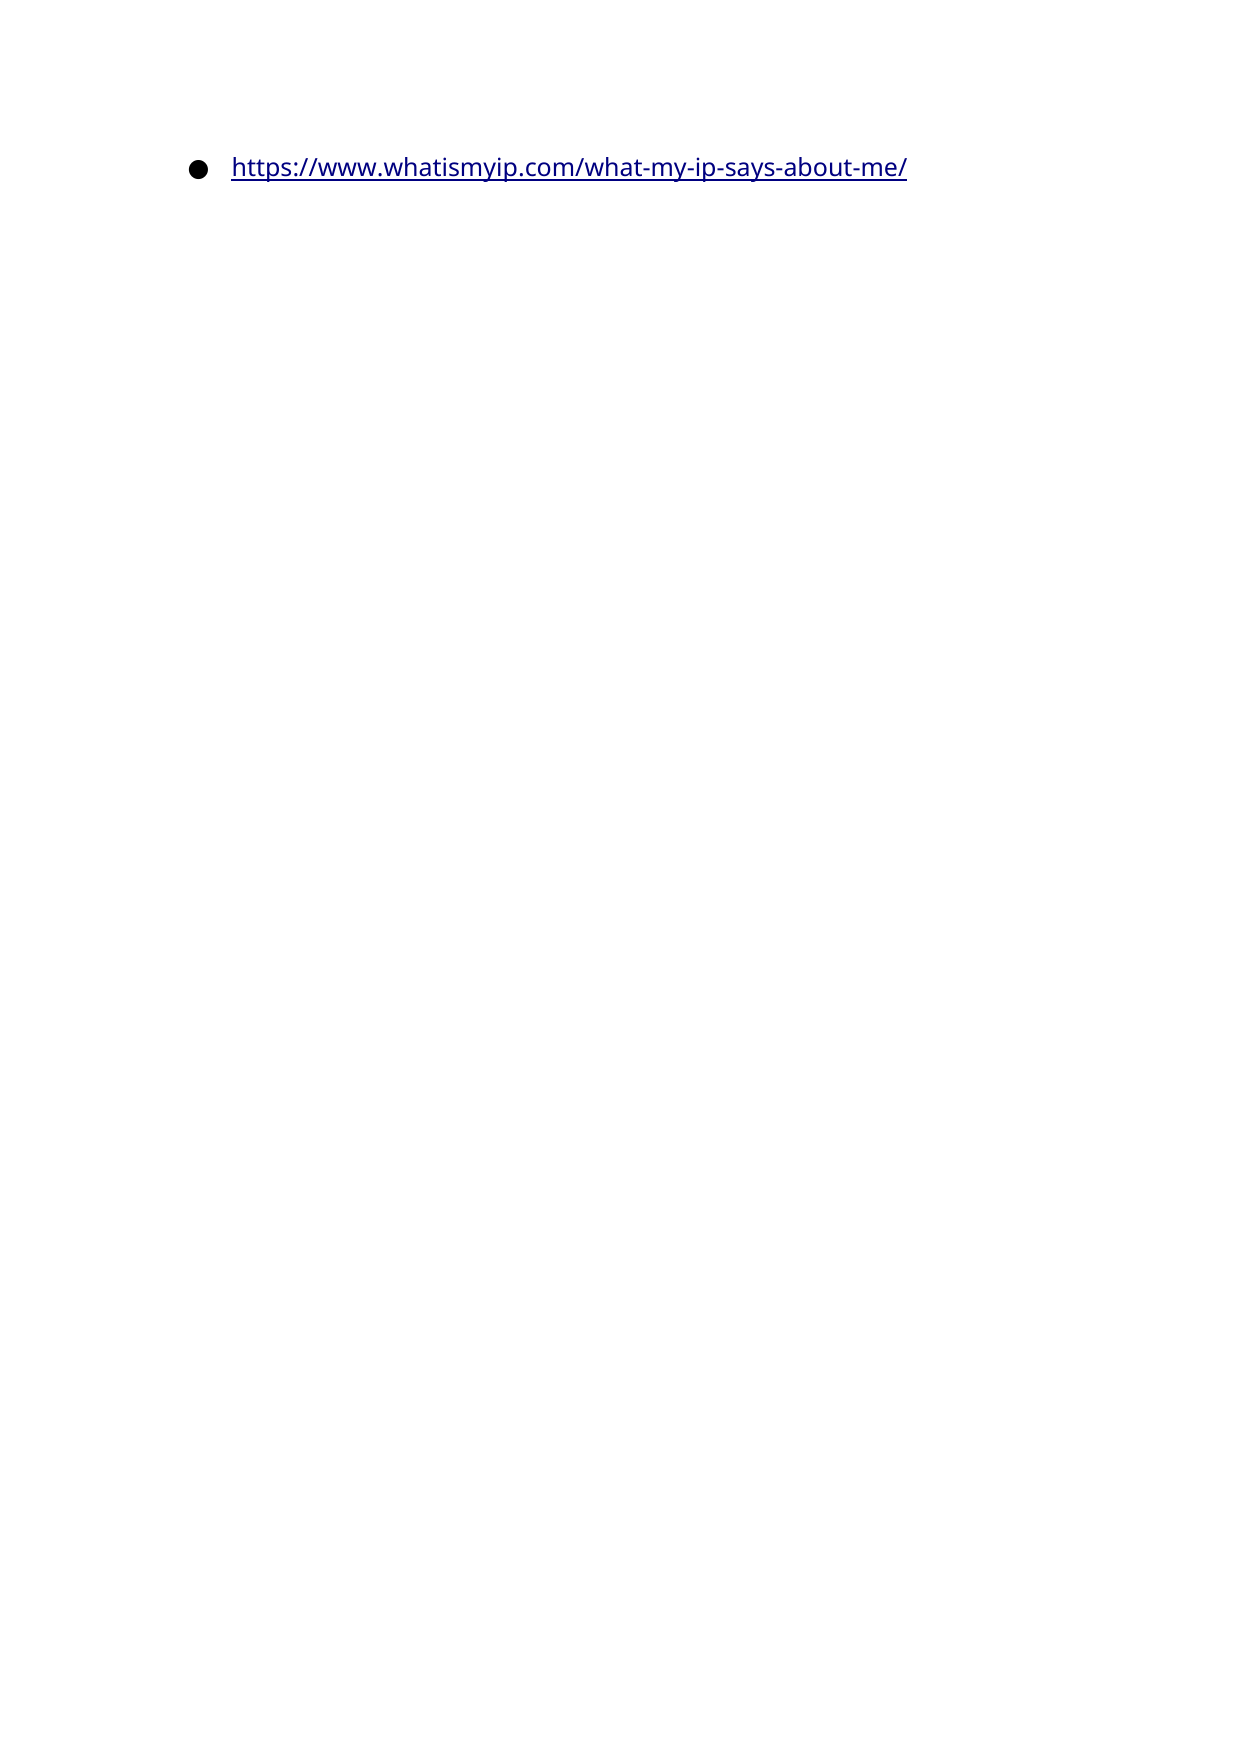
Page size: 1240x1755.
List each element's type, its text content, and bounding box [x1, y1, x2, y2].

list https://www.whatismyip.com/what-my-ip-says-about-me/ [187, 150, 1089, 184]
